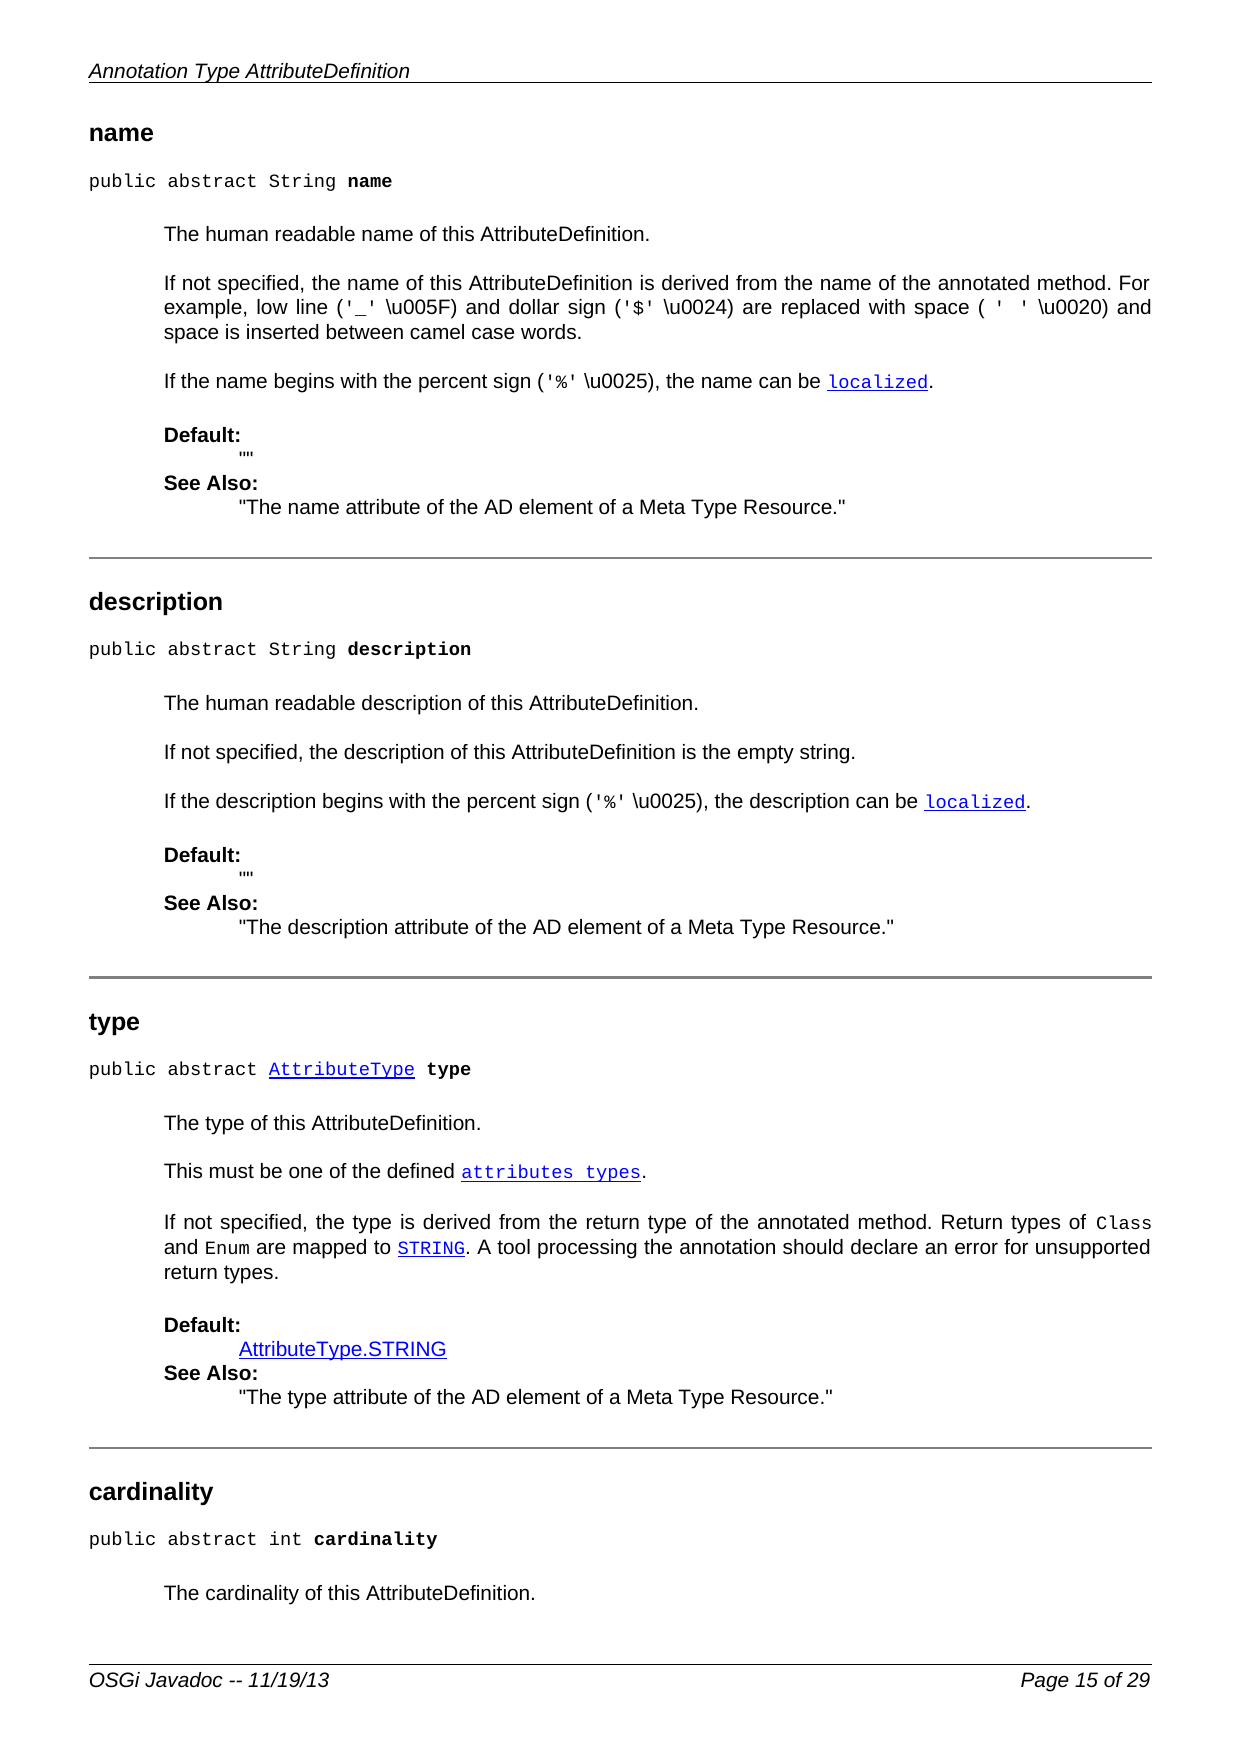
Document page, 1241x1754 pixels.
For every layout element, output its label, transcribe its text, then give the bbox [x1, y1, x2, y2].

text public abstract String description [88, 640, 1152, 661]
text If not specified, the description of this AttributeDefinition is the empty string. [163, 739, 1152, 763]
text If the name begins with the percent sign ('%' \u0025), the name can be localized. [163, 369, 1152, 394]
text See Also: [163, 1361, 1152, 1385]
text "" [238, 867, 1152, 891]
text public abstract int cardinality [88, 1530, 1152, 1551]
text If the description begins with the percent sign ('%' \u0025), the description can be localized. [163, 788, 1152, 814]
text The type of this AttributeDefinition. [163, 1110, 1152, 1134]
text This must be one of the defined attributes types. [163, 1159, 1152, 1184]
text The cardinality of this AttributeDefinition. [163, 1580, 1152, 1604]
text public abstract AttributeType type [88, 1060, 1152, 1081]
text If not specified, the name of this AttributeDefinition is derived from the name of the annotated method. For example, low line ('_' \u005F) and dollar sign ('$' \u0024) are replaced with space ( ' ' \u0020) and space is inserted between camel case words. [163, 271, 1152, 344]
subtitle type [88, 1007, 1152, 1036]
text public abstract String name [88, 171, 1152, 193]
text "" [238, 447, 1152, 471]
text Default: [163, 423, 1152, 447]
text Default: [163, 843, 1152, 867]
text The human readable name of this AttributeDefinition. [163, 222, 1152, 246]
text The human readable description of this AttributeDefinition. [163, 691, 1152, 714]
subtitle name [88, 118, 1152, 147]
text "The description attribute of the AD element of a Meta Type Resource." [238, 915, 1152, 939]
text AttributeType.STRING [238, 1337, 1152, 1361]
subtitle cardinality [88, 1477, 1152, 1506]
text "The name attribute of the AD element of a Meta Type Resource." [238, 495, 1152, 519]
text If not specified, the type is derived from the return type of the annotated method. Return types of Class and Enum are mapped to STRING. A tool processing the annotation should declare an error for unsupported return types. [163, 1209, 1152, 1284]
subtitle description [88, 587, 1152, 616]
text See Also: [163, 891, 1152, 915]
text Default: [163, 1313, 1152, 1337]
text "The type attribute of the AD element of a Meta Type Resource." [238, 1385, 1152, 1409]
text See Also: [163, 471, 1152, 495]
